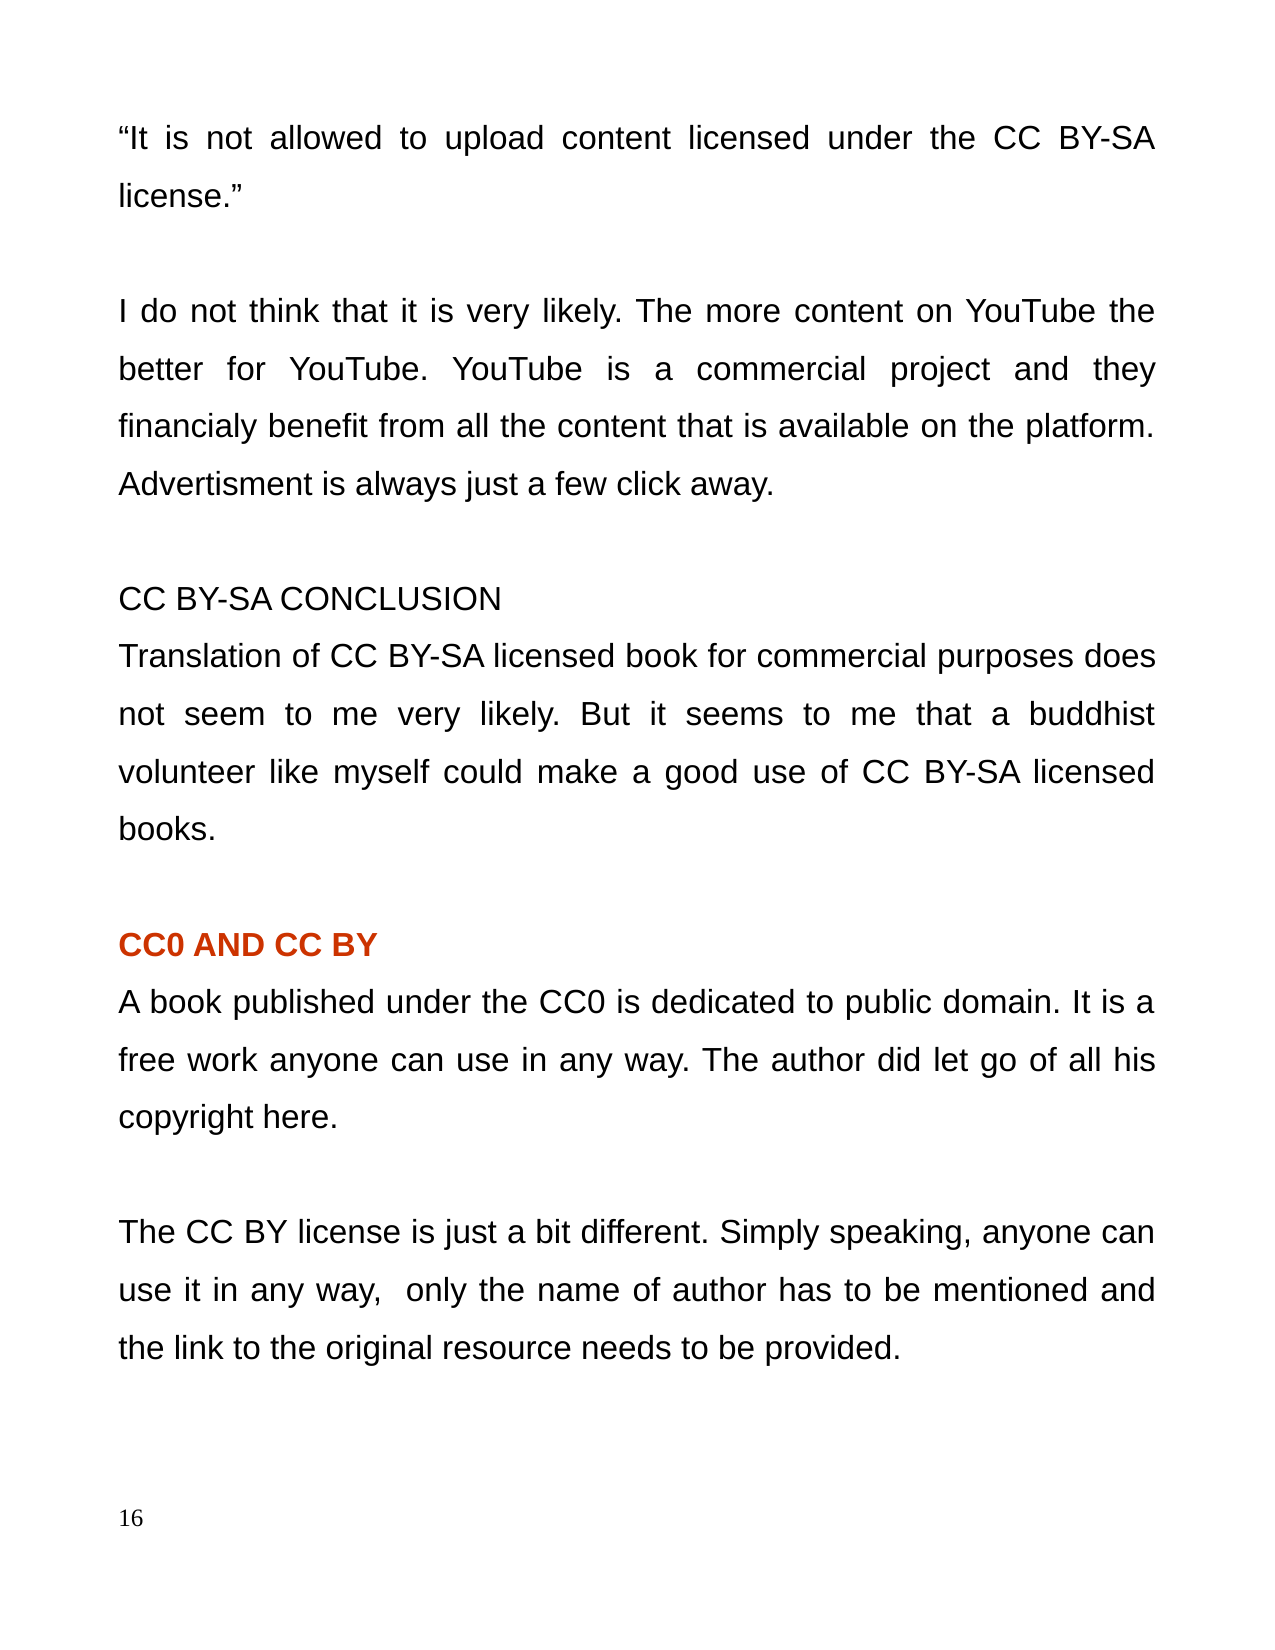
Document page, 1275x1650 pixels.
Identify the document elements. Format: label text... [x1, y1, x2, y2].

text I do not think that it is very likely. The more content on YouTube the better for YouTube. YouTube is a commercial project and they financialy benefit from all the content that is available on the platform. Advertisment is always just a few click away. [118, 291, 1157, 502]
text “It is not allowed to upload content licensed under the CC BY-SA license.” [118, 118, 1157, 214]
text CC BY-SA CONCLUSION [118, 579, 1157, 617]
text CC0 AND CC BY [118, 924, 1157, 963]
text The CC BY license is just a bit different. Simply speaking, anyone can use it in any way, only the name of author has to be mentioned and the link to the original resource needs to be provided. [118, 1213, 1157, 1366]
text Translation of CC BY-SA licensed book for commercial purposes does not seem to me very likely. But it seems to me that a buddhist volunteer like myself could make a good use of CC BY-SA licensed books. [118, 637, 1157, 848]
text A book published under the CC0 is dedicated to public domain. It is a free work anyone can use in any way. The author did let go of all his copyright here. [118, 982, 1157, 1136]
